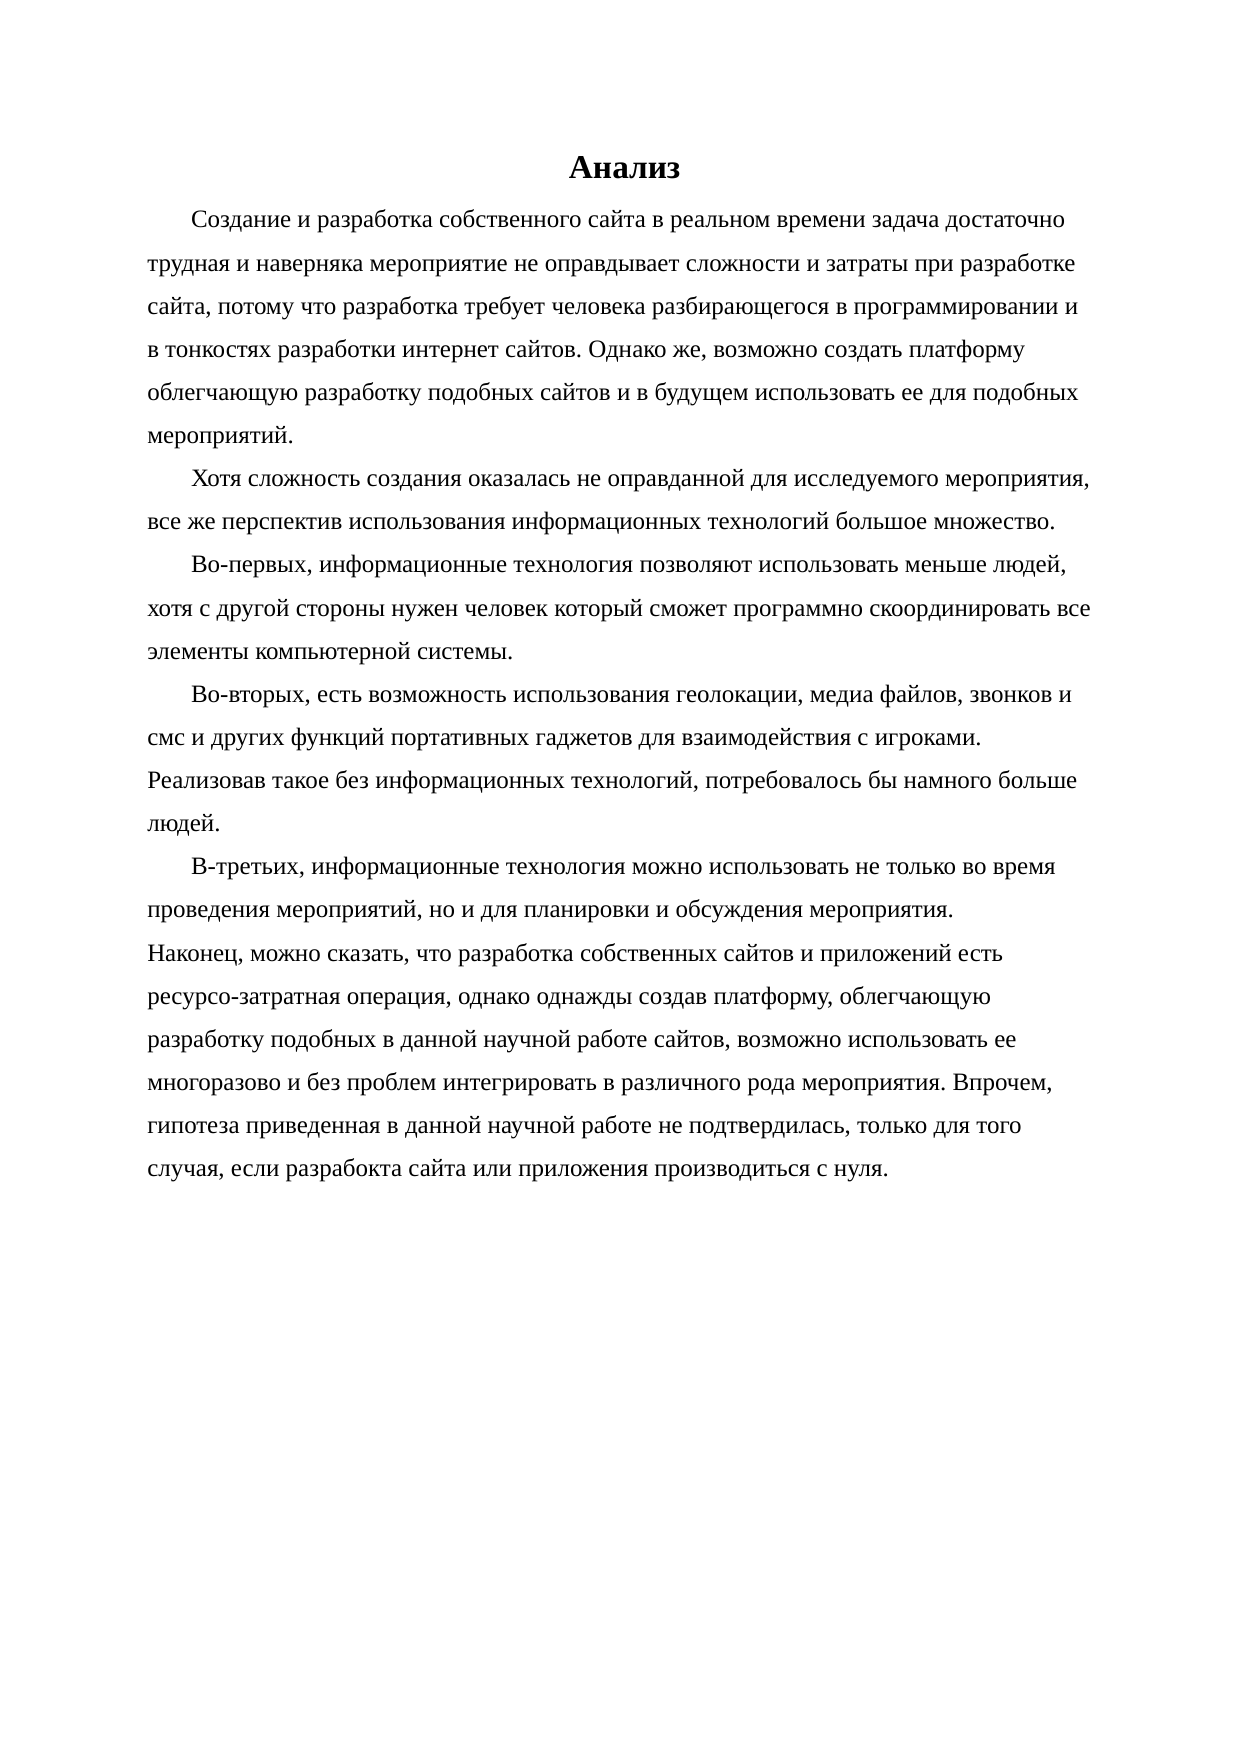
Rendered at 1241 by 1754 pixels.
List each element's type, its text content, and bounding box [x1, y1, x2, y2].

text Создание и разработка собственного сайта в реальном времени задача достаточно трудная и наверняка мероприятие не оправдывает сложности и затраты при разработке сайта, потому что разработка требует человека разбирающегося в программировании и в тонкостях разработки интернет сайтов. Однако же, возможно создать платформу облегчающую разработку подобных сайтов и в будущем использовать ее для подобных мероприятий. [147, 204, 1093, 449]
text Анализ [147, 147, 1093, 185]
text Во-вторых, есть возможность использования геолокации, медиа файлов, звонков и смс и других функций портативных гаджетов для взаимодействия с игроками. Реализовав такое без информационных технологий, потребовалось бы намного больше людей. [147, 679, 1093, 837]
text В-третьих, информационные технология можно использовать не только во время проведения мероприятий, но и для планировки и обсуждения мероприятия. [147, 851, 1093, 923]
text Хотя сложность создания оказалась не оправданной для исследуемого мероприятия, все же перспектив использования информационных технологий большое множество. Во-первых, информационные технология позволяют использовать меньше людей, хотя с другой стороны нужен человек который сможет программно скоординировать все элементы компьютерной системы. [147, 463, 1093, 664]
text Наконец, можно сказать, что разработка собственных сайтов и приложений есть ресурсо-затратная операция, однако однажды создав платформу, облегчающую разработку подобных в данной научной работе сайтов, возможно использовать ее многоразово и без проблем интегрировать в различного рода мероприятия. Впрочем, гипотеза приведенная в данной научной работе не подтвердилась, только для того случая, если разрабокта сайта или приложения производиться с нуля. [147, 938, 1093, 1182]
